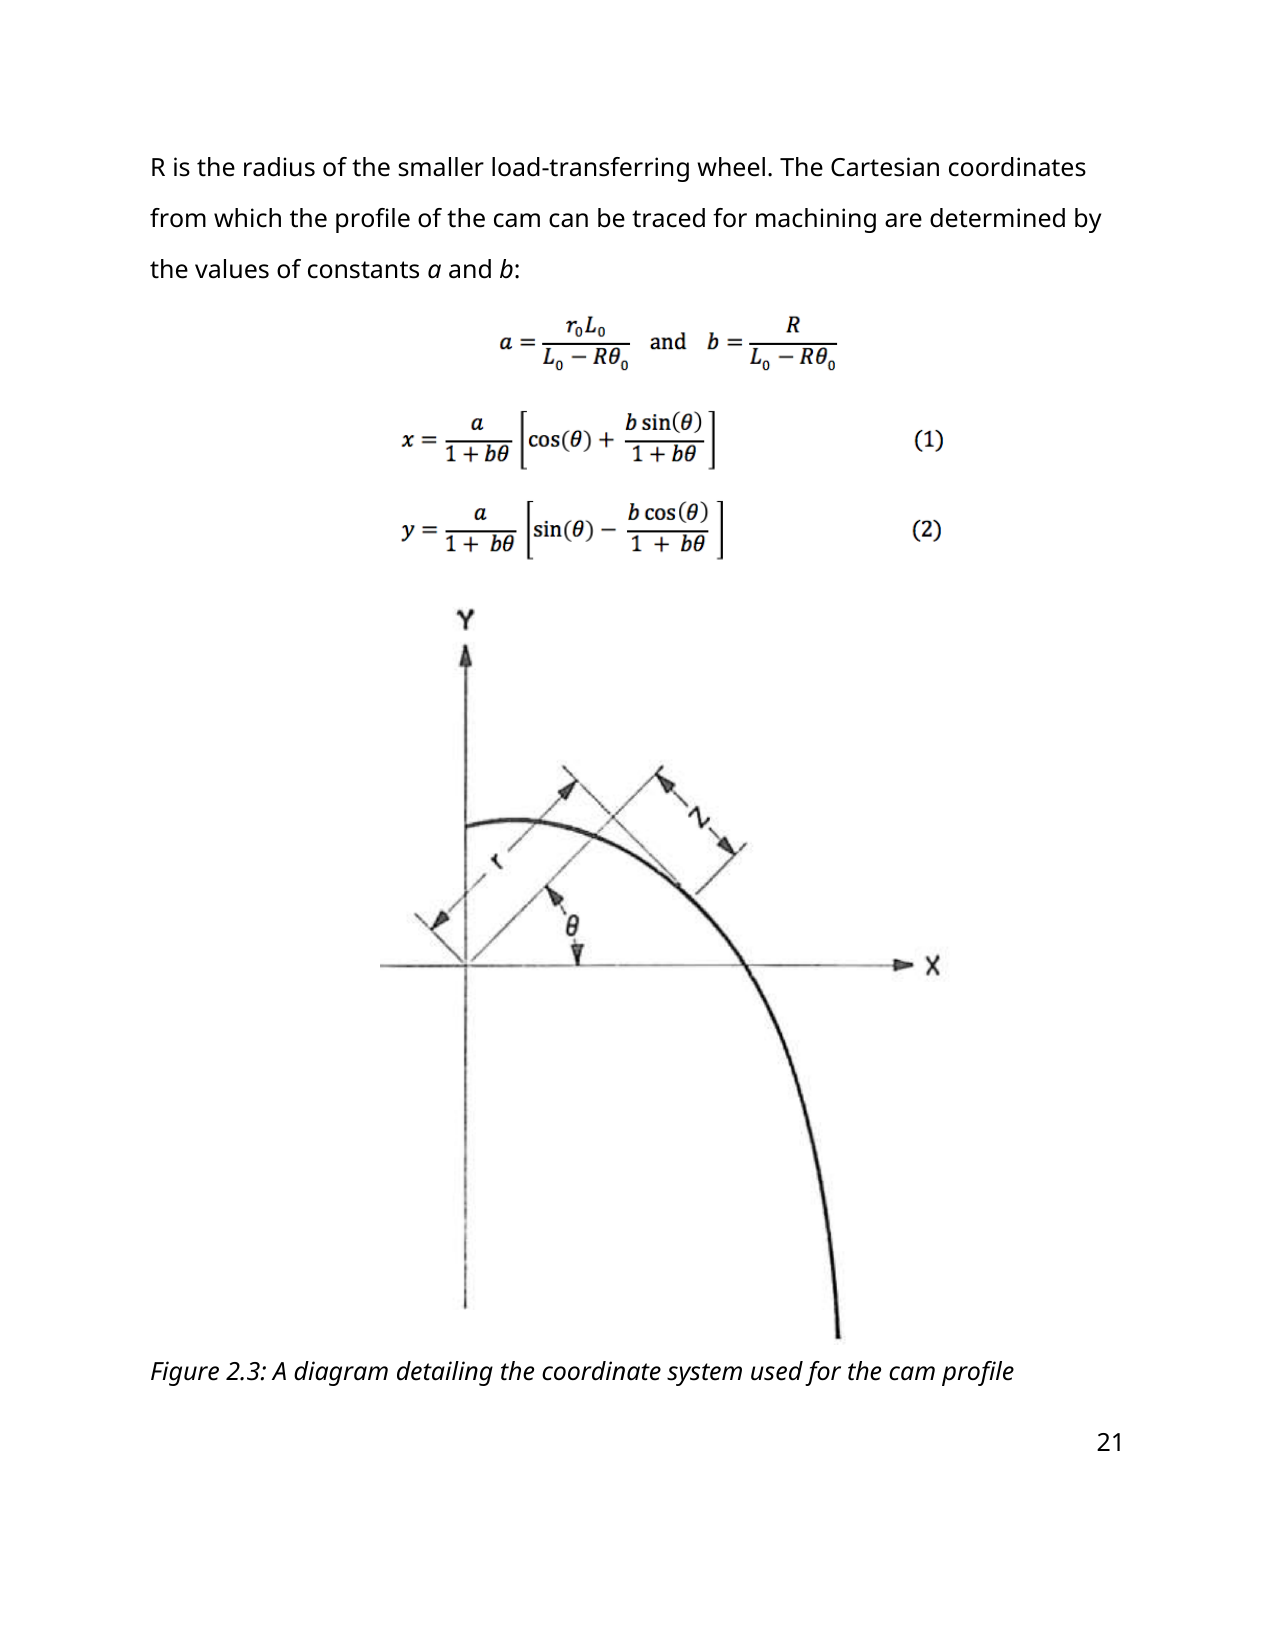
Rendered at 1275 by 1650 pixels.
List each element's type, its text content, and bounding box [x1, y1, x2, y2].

text R is the radius of the smaller load-transferring wheel. The Cartesian coordinates from which the profile of the cam can be traced for machining are determined by the values of constants a and b: [150, 150, 1125, 286]
picture [380, 303, 970, 1354]
text Figure 2.3: A diagram detailing the coordinate system used for the cam profile [150, 1353, 1125, 1388]
